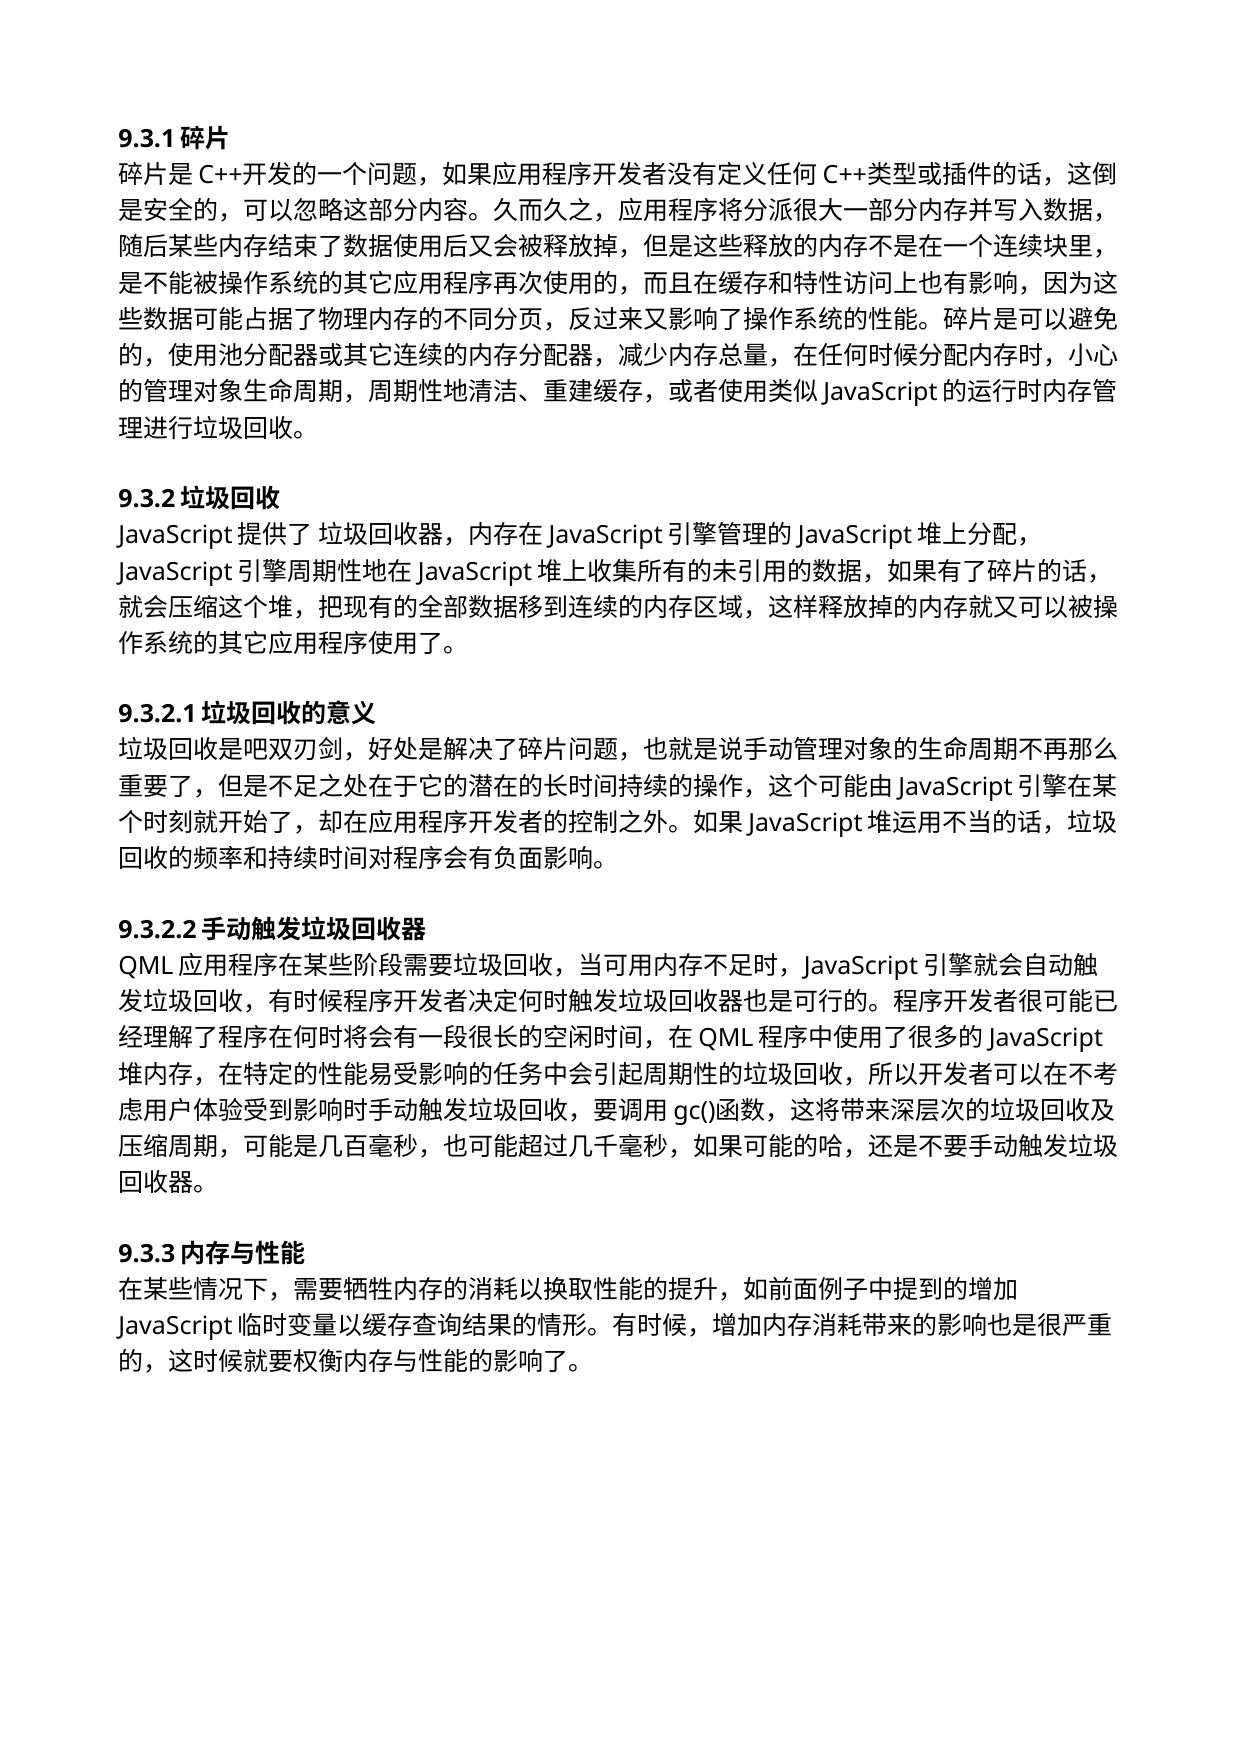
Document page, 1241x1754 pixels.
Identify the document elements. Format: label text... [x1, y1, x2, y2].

text QML应用程序在某些阶段需要垃圾回收，当可用内存不足时，JavaScript引擎就会自动触发垃圾回收，有时候程序开发者决定何时触发垃圾回收器也是可行的。程序开发者很可能已经理解了程序在何时将会有一段很长的空闲时间，在QML程序中使用了很多的JavaScript堆内存，在特定的性能易受影响的任务中会引起周期性的垃圾回收，所以开发者可以在不考虑用户体验受到影响时手动触发垃圾回收，要调用gc()函数，这将带来深层次的垃圾回收及压缩周期，可能是几百毫秒，也可能超过几千毫秒，如果可能的哈，还是不要手动触发垃圾回收器。 [118, 945, 1122, 1199]
text 在某些情况下，需要牺牲内存的消耗以换取性能的提升，如前面例子中提到的增加JavaScript临时变量以缓存查询结果的情形。有时候，增加内存消耗带来的影响也是很严重的，这时候就要权衡内存与性能的影响了。 [118, 1269, 1122, 1378]
text 9.3.1碎片 [118, 118, 1122, 154]
text 碎片是C++开发的一个问题，如果应用程序开发者没有定义任何C++类型或插件的话，这倒是安全的，可以忽略这部分内容。久而久之，应用程序将分派很大一部分内存并写入数据，随后某些内存结束了数据使用后又会被释放掉，但是这些释放的内存不是在一个连续块里，是不能被操作系统的其它应用程序再次使用的，而且在缓存和特性访问上也有影响，因为这些数据可能占据了物理内存的不同分页，反过来又影响了操作系统的性能。碎片是可以避免的，使用池分配器或其它连续的内存分配器，减少内存总量，在任何时候分配内存时，小心的管理对象生命周期，周期性地清洁、重建缓存，或者使用类似JavaScript的运行时内存管理进行垃圾回收。 [118, 154, 1122, 444]
text 9.3.2.2手动触发垃圾回收器 [118, 909, 1122, 945]
text 9.3.2垃圾回收 [118, 478, 1122, 515]
text 9.3.3内存与性能 [118, 1233, 1122, 1269]
text 9.3.2.1垃圾回收的意义 [118, 694, 1122, 730]
text JavaScript提供了 垃圾回收器，内存在JavaScript引擎管理的JavaScript堆上分配，JavaScript引擎周期性地在JavaScript堆上收集所有的未引用的数据，如果有了碎片的话，就会压缩这个堆，把现有的全部数据移到连续的内存区域，这样释放掉的内存就又可以被操作系统的其它应用程序使用了。 [118, 515, 1122, 660]
text 垃圾回收是吧双刃剑，好处是解决了碎片问题，也就是说手动管理对象的生命周期不再那么重要了，但是不足之处在于它的潜在的长时间持续的操作，这个可能由JavaScript引擎在某个时刻就开始了，却在应用程序开发者的控制之外。如果JavaScript堆运用不当的话，垃圾回收的频率和持续时间对程序会有负面影响。 [118, 730, 1122, 875]
